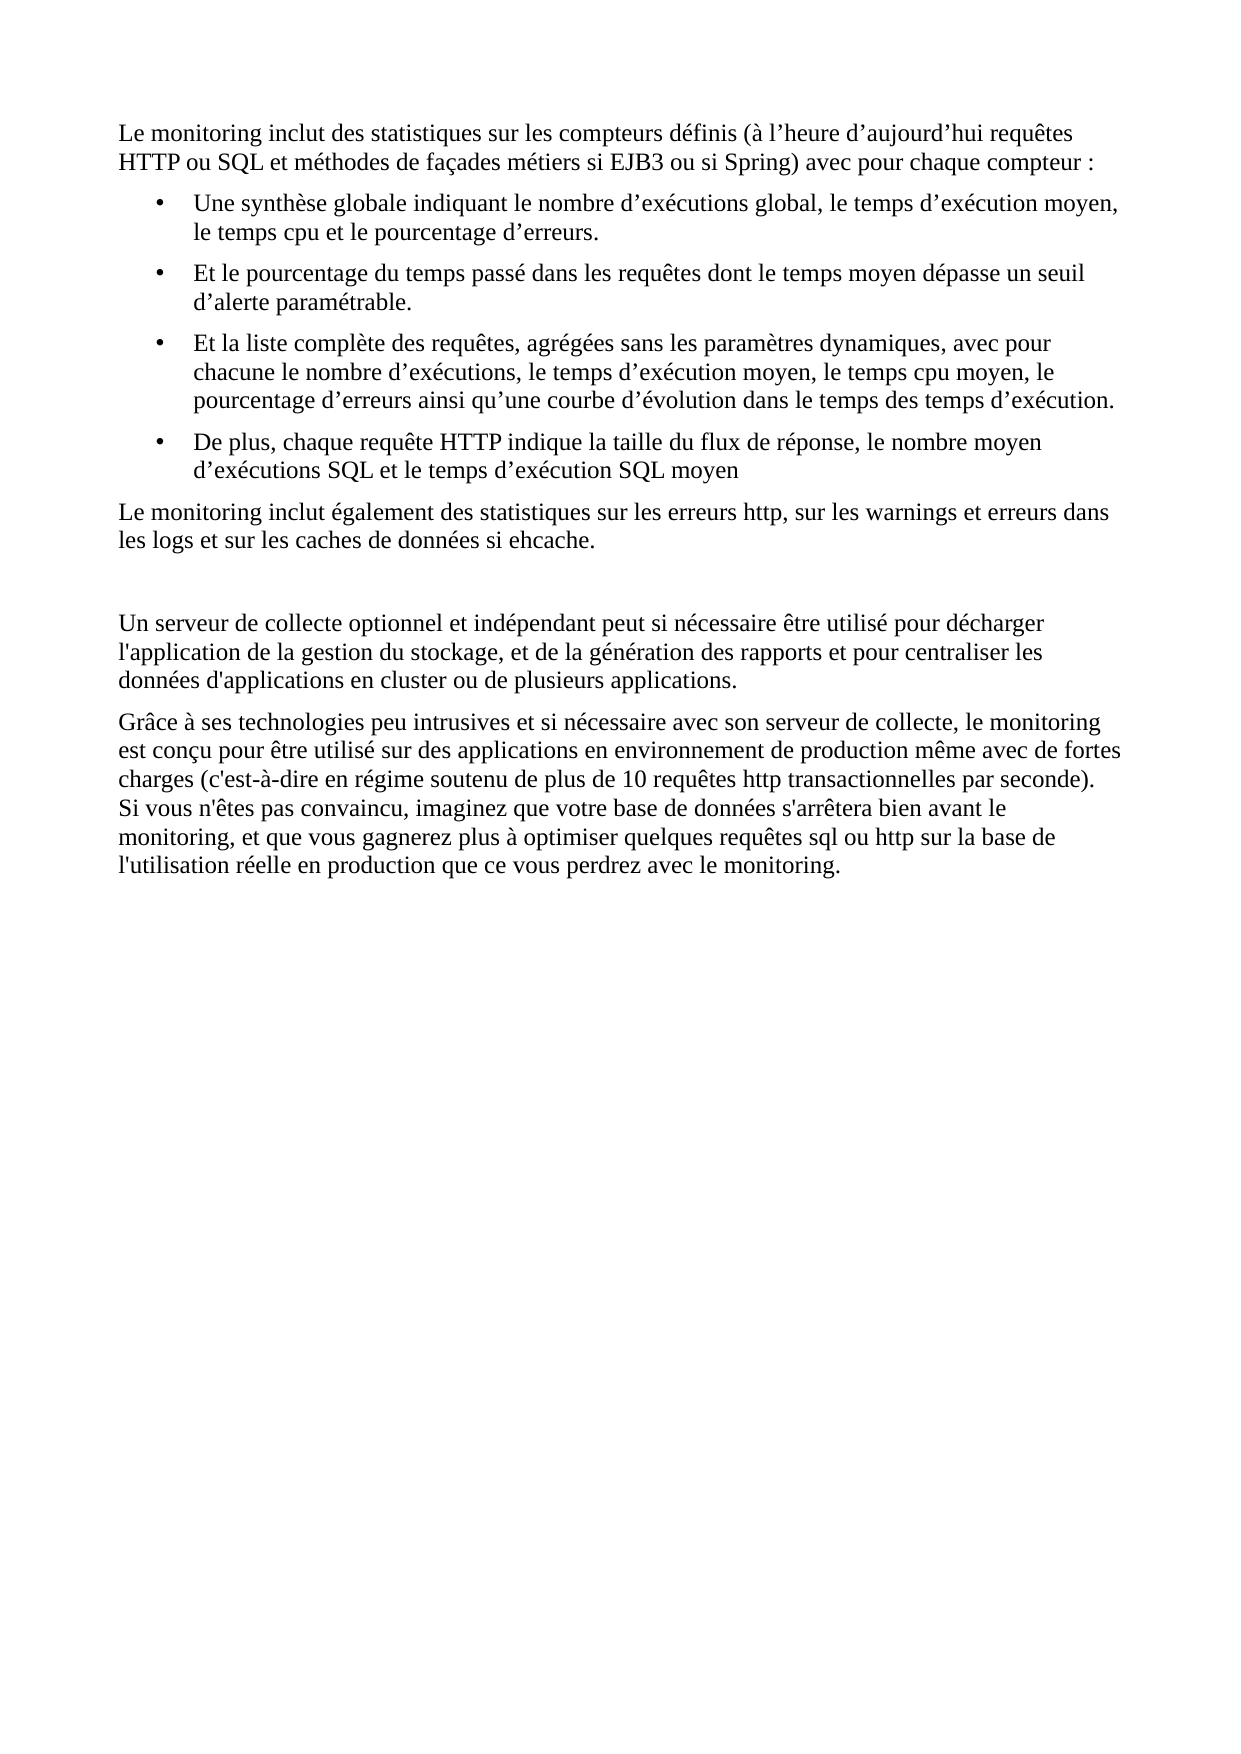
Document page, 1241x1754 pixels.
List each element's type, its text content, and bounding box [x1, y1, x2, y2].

list Et le pourcentage du temps passé dans les requêtes dont le temps moyen dépasse un seuil d’alerte paramétrable. [156, 258, 1122, 316]
list Une synthèse globale indiquant le nombre d’exécutions global, le temps d’exécution moyen, le temps cpu et le pourcentage d’erreurs. [156, 188, 1122, 246]
text Le monitoring inclut également des statistiques sur les erreurs http, sur les warnings et erreurs dans les logs et sur les caches de données si ehcache. [118, 497, 1122, 554]
list Et la liste complète des requêtes, agrégées sans les paramètres dynamiques, avec pour chacune le nombre d’exécutions, le temps d’exécution moyen, le temps cpu moyen, le pourcentage d’erreurs ainsi qu’une courbe d’évolution dans le temps des temps d’exécution. [156, 328, 1122, 414]
text Un serveur de collecte optionnel et indépendant peut si nécessaire être utilisé pour décharger l'application de la gestion du stockage, et de la génération des rapports et pour centraliser les données d'applications en cluster ou de plusieurs applications. [118, 608, 1122, 694]
list De plus, chaque requête HTTP indique la taille du flux de réponse, le nombre moyen d’exécutions SQL et le temps d’exécution SQL moyen [156, 427, 1122, 484]
text Le monitoring inclut des statistiques sur les compteurs définis (à l’heure d’aujourd’hui requêtes HTTP ou SQL et méthodes de façades métiers si EJB3 ou si Spring) avec pour chaque compteur : [118, 118, 1122, 176]
text Grâce à ses technologies peu intrusives et si nécessaire avec son serveur de collecte, le monitoring est conçu pour être utilisé sur des applications en environnement de production même avec de fortes charges (c'est-à-dire en régime soutenu de plus de 10 requêtes http transactionnelles par seconde). Si vous n'êtes pas convaincu, imaginez que votre base de données s'arrêtera bien avant le monitoring, et que vous gagnerez plus à optimiser quelques requêtes sql ou http sur la base de l'utilisation réelle en production que ce vous perdrez avec le monitoring. [118, 707, 1122, 908]
